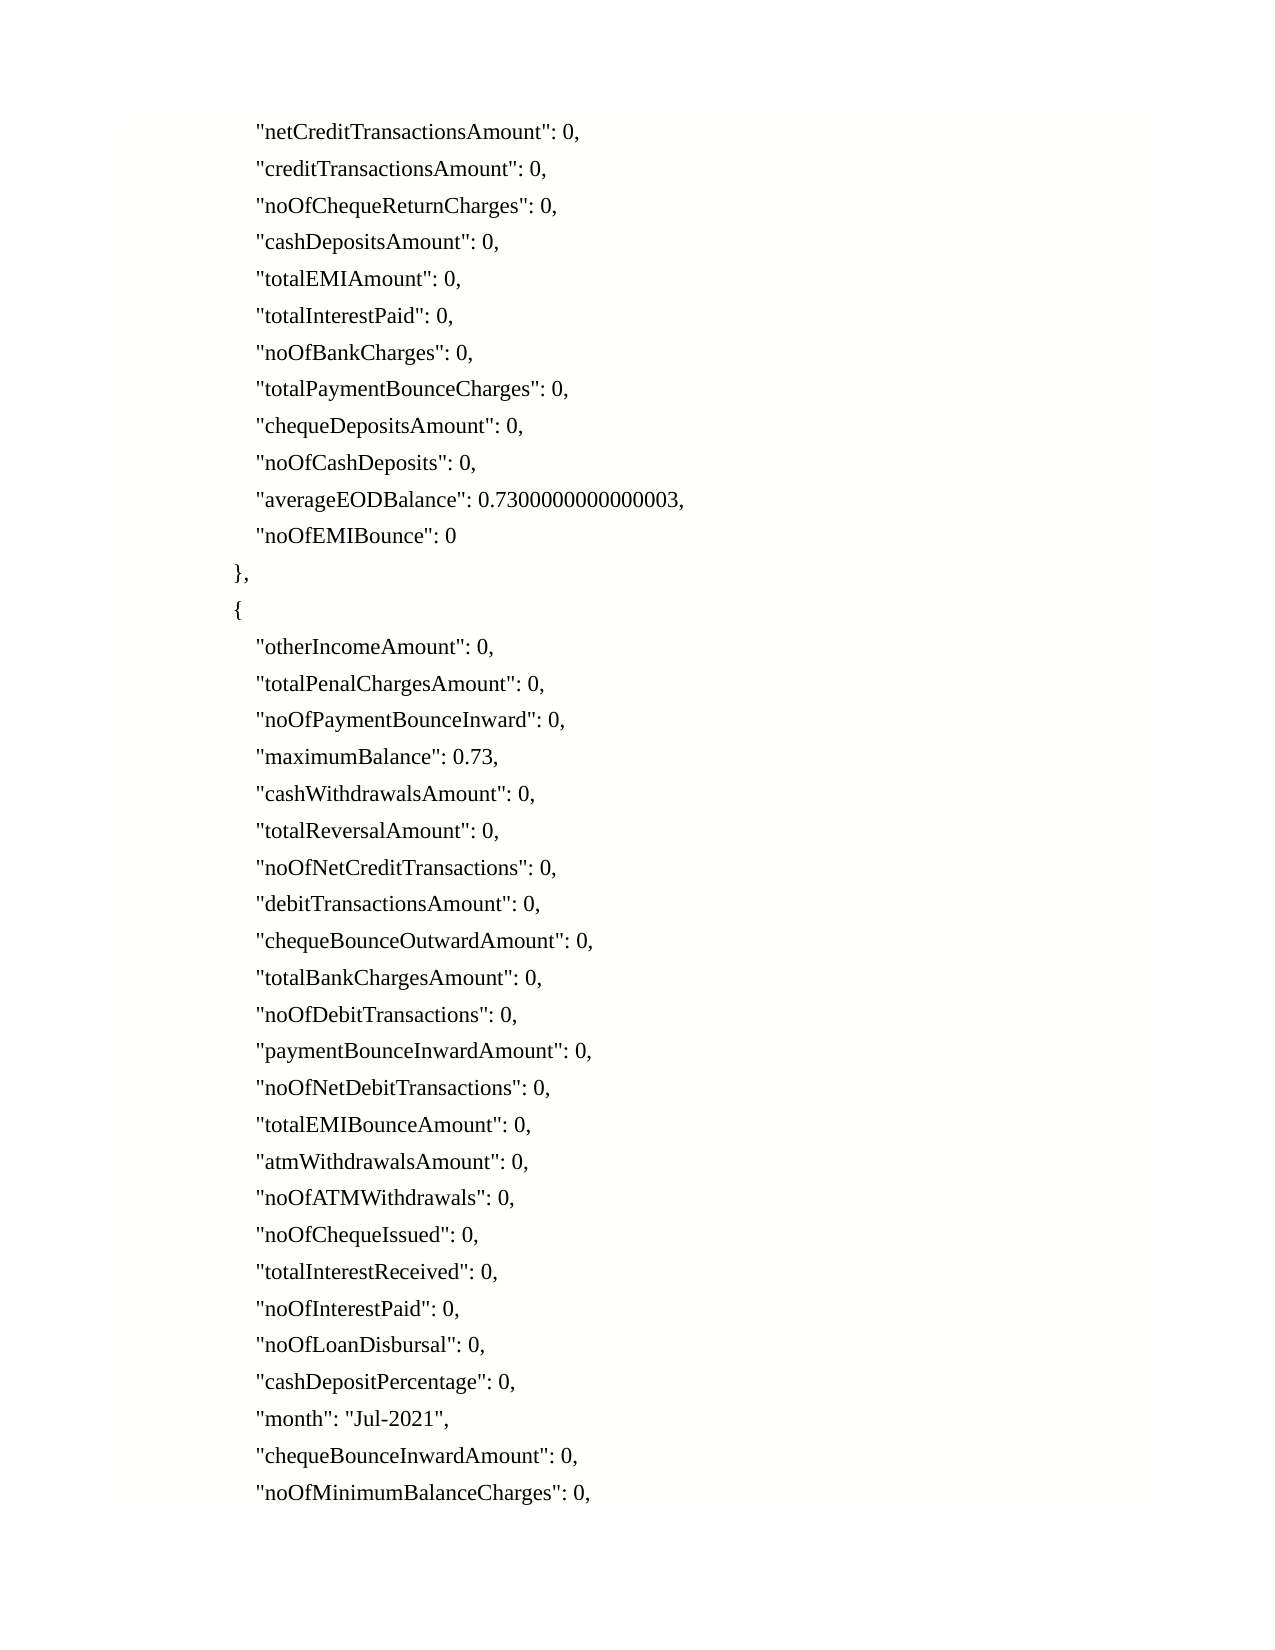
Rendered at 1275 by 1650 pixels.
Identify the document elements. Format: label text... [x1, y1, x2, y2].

text "cashWithdrawalsAmount": 0, [118, 780, 1157, 806]
text "paymentBounceInwardAmount": 0, [118, 1037, 1157, 1064]
text "noOfChequeIssued": 0, [118, 1221, 1157, 1248]
text "chequeBounceInwardAmount": 0, [118, 1442, 1157, 1468]
text "totalPenalChargesAmount": 0, [118, 670, 1157, 696]
text "noOfNetCreditTransactions": 0, [118, 853, 1157, 880]
text "noOfEMIBounce": 0 [118, 523, 1157, 549]
text "totalPaymentBounceCharges": 0, [118, 376, 1157, 402]
text "noOfInterestPaid": 0, [118, 1295, 1157, 1321]
text "noOfBankCharges": 0, [118, 339, 1157, 365]
text "creditTransactionsAmount": 0, [118, 155, 1157, 181]
text "chequeDepositsAmount": 0, [118, 412, 1157, 439]
text "totalEMIBounceAmount": 0, [118, 1111, 1157, 1137]
text "totalInterestPaid": 0, [118, 302, 1157, 328]
text "totalEMIAmount": 0, [118, 265, 1157, 292]
text "chequeBounceOutwardAmount": 0, [118, 927, 1157, 953]
text "noOfMinimumBalanceCharges": 0, [118, 1479, 1157, 1505]
text "otherIncomeAmount": 0, [118, 633, 1157, 659]
text "atmWithdrawalsAmount": 0, [118, 1148, 1157, 1174]
text "totalBankChargesAmount": 0, [118, 964, 1157, 990]
text "noOfLoanDisbursal": 0, [118, 1332, 1157, 1358]
text "averageEODBalance": 0.7300000000000003, [118, 486, 1157, 512]
text { [118, 596, 1157, 622]
text "totalReversalAmount": 0, [118, 817, 1157, 843]
text "month": "Jul-2021", [118, 1405, 1157, 1431]
text "maximumBalance": 0.73, [118, 743, 1157, 769]
text "cashDepositsAmount": 0, [118, 228, 1157, 255]
text "noOfPaymentBounceInward": 0, [118, 706, 1157, 733]
text "noOfDebitTransactions": 0, [118, 1001, 1157, 1027]
text "noOfATMWithdrawals": 0, [118, 1184, 1157, 1211]
text "netCreditTransactionsAmount": 0, [118, 118, 1157, 144]
text "noOfChequeReturnCharges": 0, [118, 192, 1157, 218]
text "cashDepositPercentage": 0, [118, 1368, 1157, 1395]
text "totalInterestReceived": 0, [118, 1258, 1157, 1284]
text "noOfCashDeposits": 0, [118, 449, 1157, 475]
text "debitTransactionsAmount": 0, [118, 890, 1157, 917]
text }, [118, 559, 1157, 586]
text "noOfNetDebitTransactions": 0, [118, 1074, 1157, 1101]
